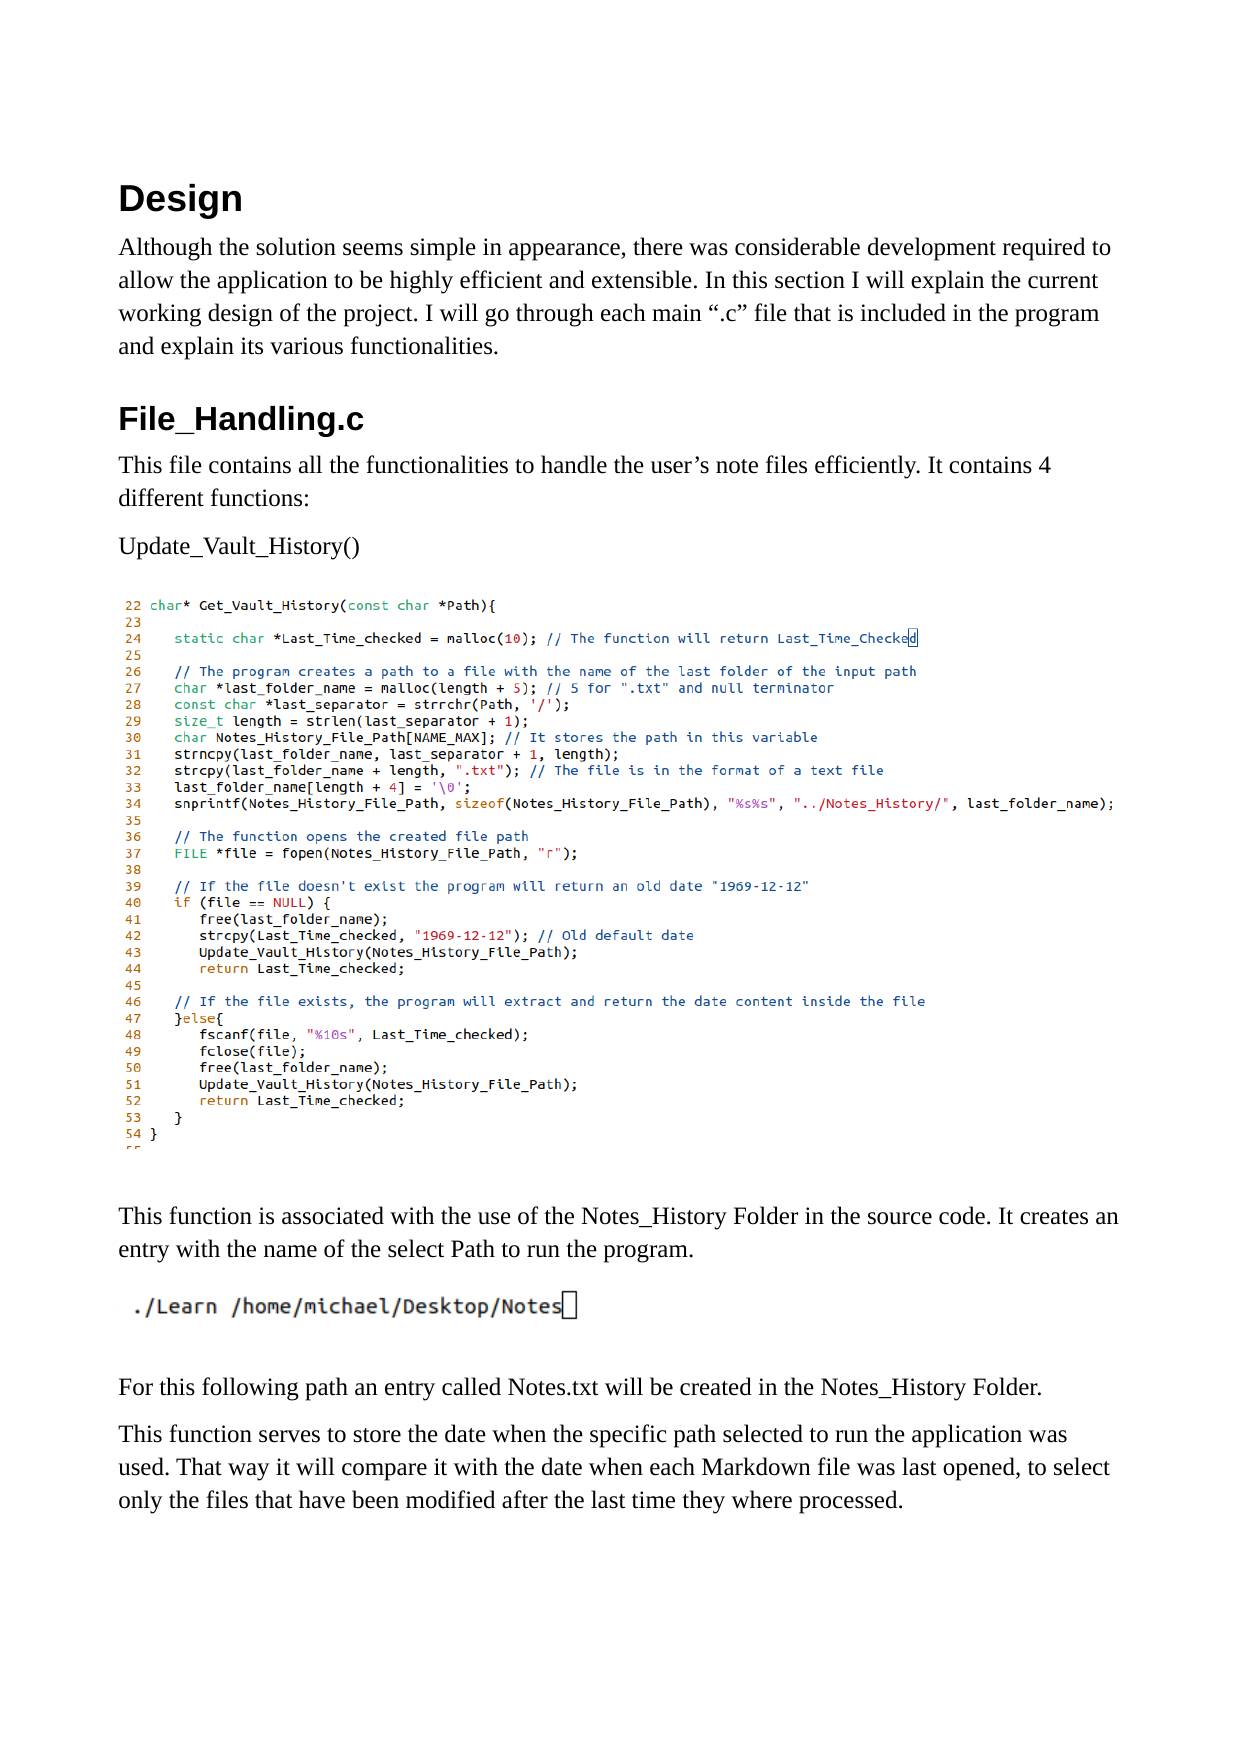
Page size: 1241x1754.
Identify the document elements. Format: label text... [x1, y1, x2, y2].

text For this following path an entry called Notes.txt will be created in the Notes_History Folder. [118, 1372, 1122, 1401]
text Although the solution seems simple in appearance, there was considerable development required to allow the application to be highly efficient and extensible. In this section I will explain the current working design of the project. I will go through each main “.c” file that is included in the program and explain its various functionalities. [118, 232, 1122, 360]
subtitle Design [118, 176, 1122, 219]
picture [118, 1287, 584, 1320]
subtitle File_Handling.c [118, 399, 1122, 438]
picture [118, 595, 1123, 1149]
text This function serves to store the date when the specific path selected to run the application was used. That way it will compare it with the date when each Markdown file was last opened, to select only the files that have been modified after the last time they where processed. [118, 1419, 1122, 1514]
text Update_Vault_History() [118, 531, 1122, 560]
text This function is associated with the use of the Notes_History Folder in the source code. It creates an entry with the name of the select Path to run the program. [118, 1201, 1122, 1263]
text This file contains all the functionalities to handle the user’s note files efficiently. It contains 4 different functions: [118, 450, 1122, 512]
